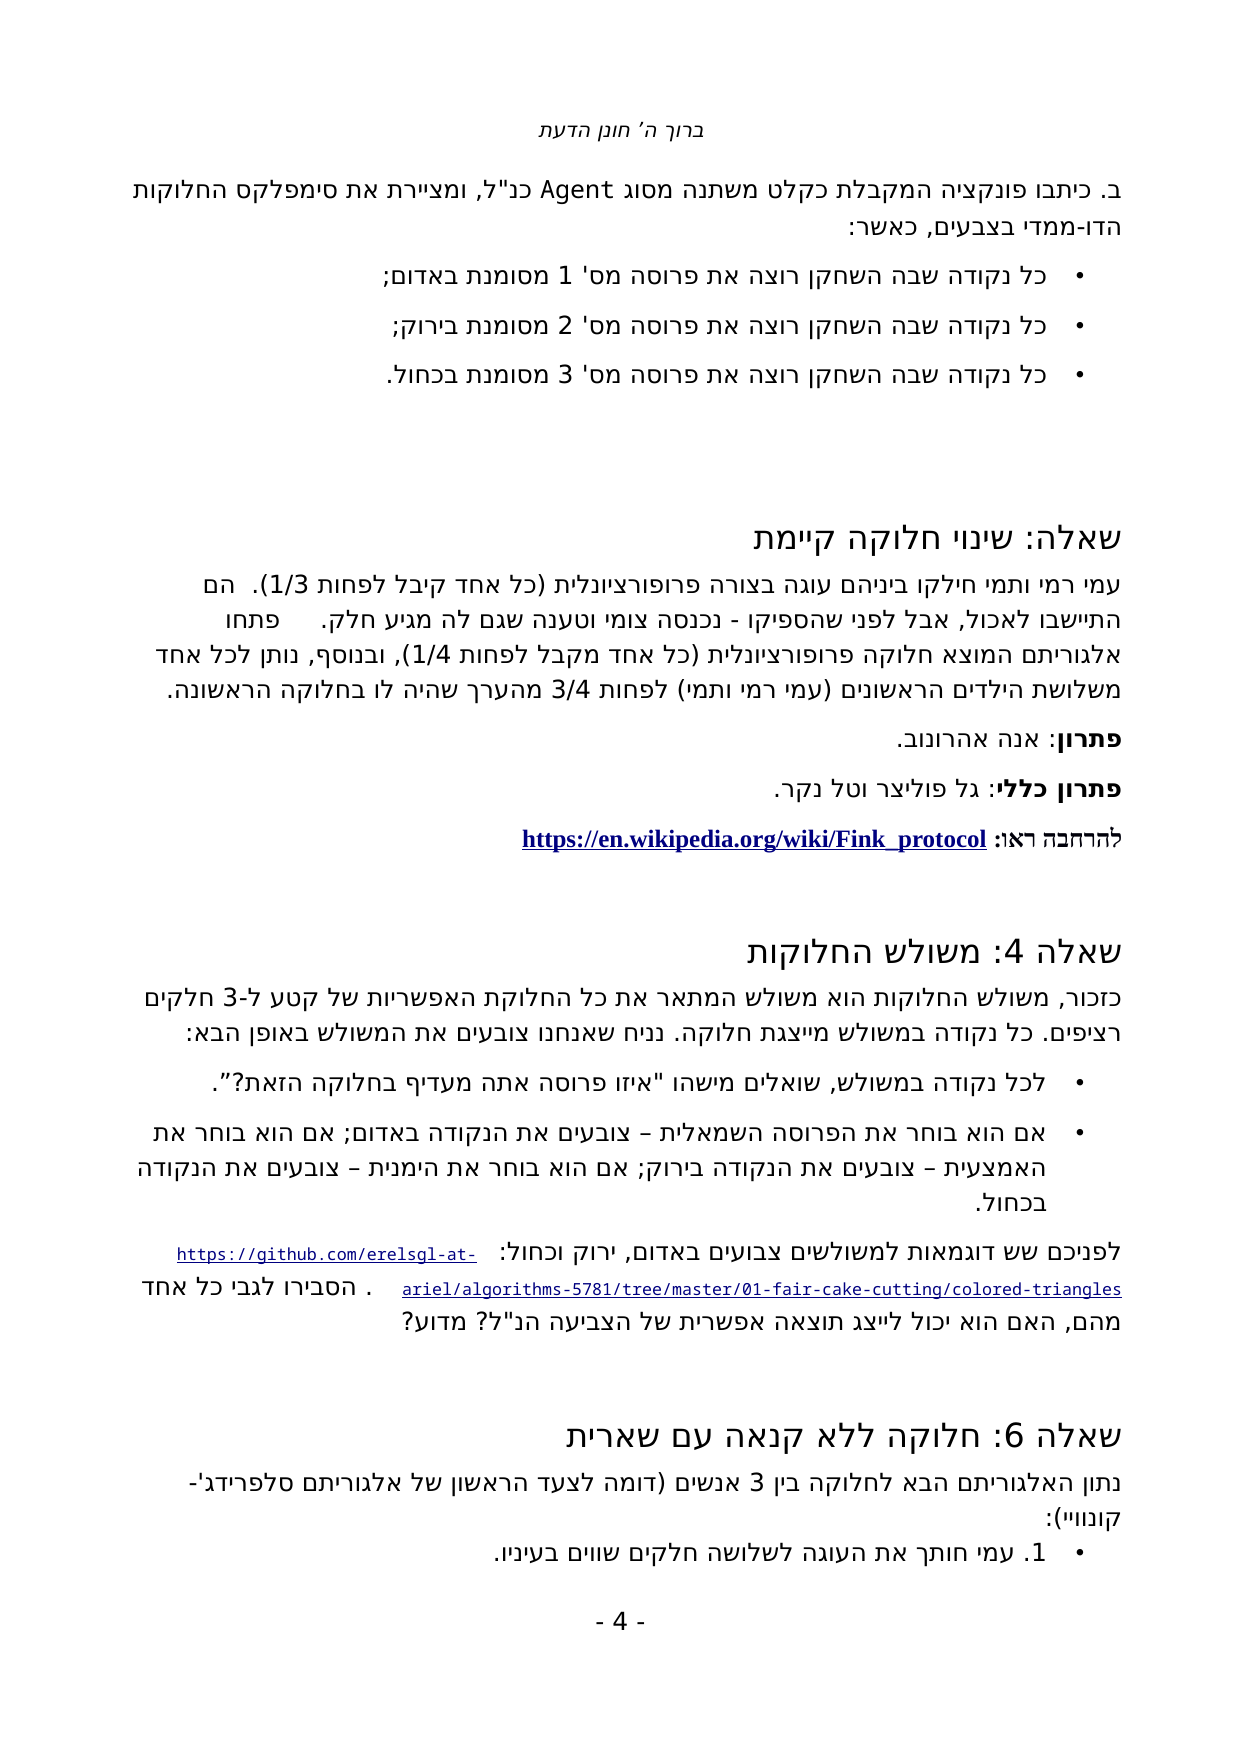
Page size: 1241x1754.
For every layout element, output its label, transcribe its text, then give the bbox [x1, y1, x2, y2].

text נתון האלגוריתם הבא לחלוקה בין 3 אנשים (דומה לצעד הראשון של אלגוריתם סלפרידג'-קונוויי): [118, 1468, 1122, 1532]
text פתרון: אנה אהרונוב. [118, 724, 1122, 754]
list כל נקודה שבה השחקן רוצה את פרוסה מס' 1 מסומנת באדום; [118, 261, 1084, 291]
text לפניכם שש דוגמאות למשולשים צבועים באדום, ירוק וכחול: https://github.com/erelsgl-at-ariel/algorithms-5781/tree/master/01-fair-cake-cutting/colored-triangles . הסבירו לגבי כל אחד מהם, האם הוא יכול לייצג תוצאה אפשרית של הצביעה הנ"ל? מדוע? [118, 1237, 1122, 1337]
text פתרון כללי: גל פוליצר וטל נקר. [118, 774, 1122, 803]
subtitle שאלה: שינוי חלוקה קיימת [118, 519, 1122, 557]
text כזכור, משולש החלוקות הוא משולש המתאר את כל החלוקת האפשריות של קטע ל-3 חלקים רציפים. כל נקודה במשולש מייצגת חלוקה. נניח שאנחנו צובעים את המשולש באופן הבא: [118, 984, 1122, 1048]
list כל נקודה שבה השחקן רוצה את פרוסה מס' 2 מסומנת בירוק; [118, 311, 1084, 340]
subtitle שאלה 4: משולש החלוקות [118, 932, 1122, 971]
text עמי רמי ותמי חילקו ביניהם עוגה בצורה פרופורציונלית (כל אחד קיבל לפחות 1/3). הם התיישבו לאכול, אבל לפני שהספיקו - נכנסה צומי וטענה שגם לה מגיע חלק. פתחו אלגוריתם המוצא חלוקה פרופורציונלית (כל אחד מקבל לפחות 1/4), ובנוסף, נותן לכל אחד משלושת הילדים הראשונים (עמי רמי ותמי) לפחות 3/4 מהערך שהיה לו בחלוקה הראשונה. [118, 570, 1122, 704]
list כל נקודה שבה השחקן רוצה את פרוסה מס' 3 מסומנת בכחול. [118, 361, 1084, 390]
list 1. עמי חותך את העוגה לשלושה חלקים שווים בעיניו. [118, 1538, 1084, 1567]
list לכל נקודה במשולש, שואלים מישהו "איזו פרוסה אתה מעדיף בחלוקה הזאת?”. [118, 1068, 1084, 1097]
list אם הוא בוחר את הפרוסה השמאלית – צובעים את הנקודה באדום; אם הוא בוחר את האמצעית – צובעים את הנקודה בירוק; אם הוא בוחר את הימנית – צובעים את הנקודה בכחול. [118, 1118, 1084, 1217]
subtitle שאלה 6: חלוקה ללא קנאה עם שארית [118, 1416, 1122, 1455]
text להרחבה ראו: https://en.wikipedia.org/wiki/Fink_protocol [118, 824, 1122, 852]
text ב. כיתבו פונקציה המקבלת כקלט משתנה מסוג Agent כנ"ל, ומציירת את סימפלקס החלוקות הדו-ממדי בצבעים, כאשר: [118, 172, 1122, 241]
